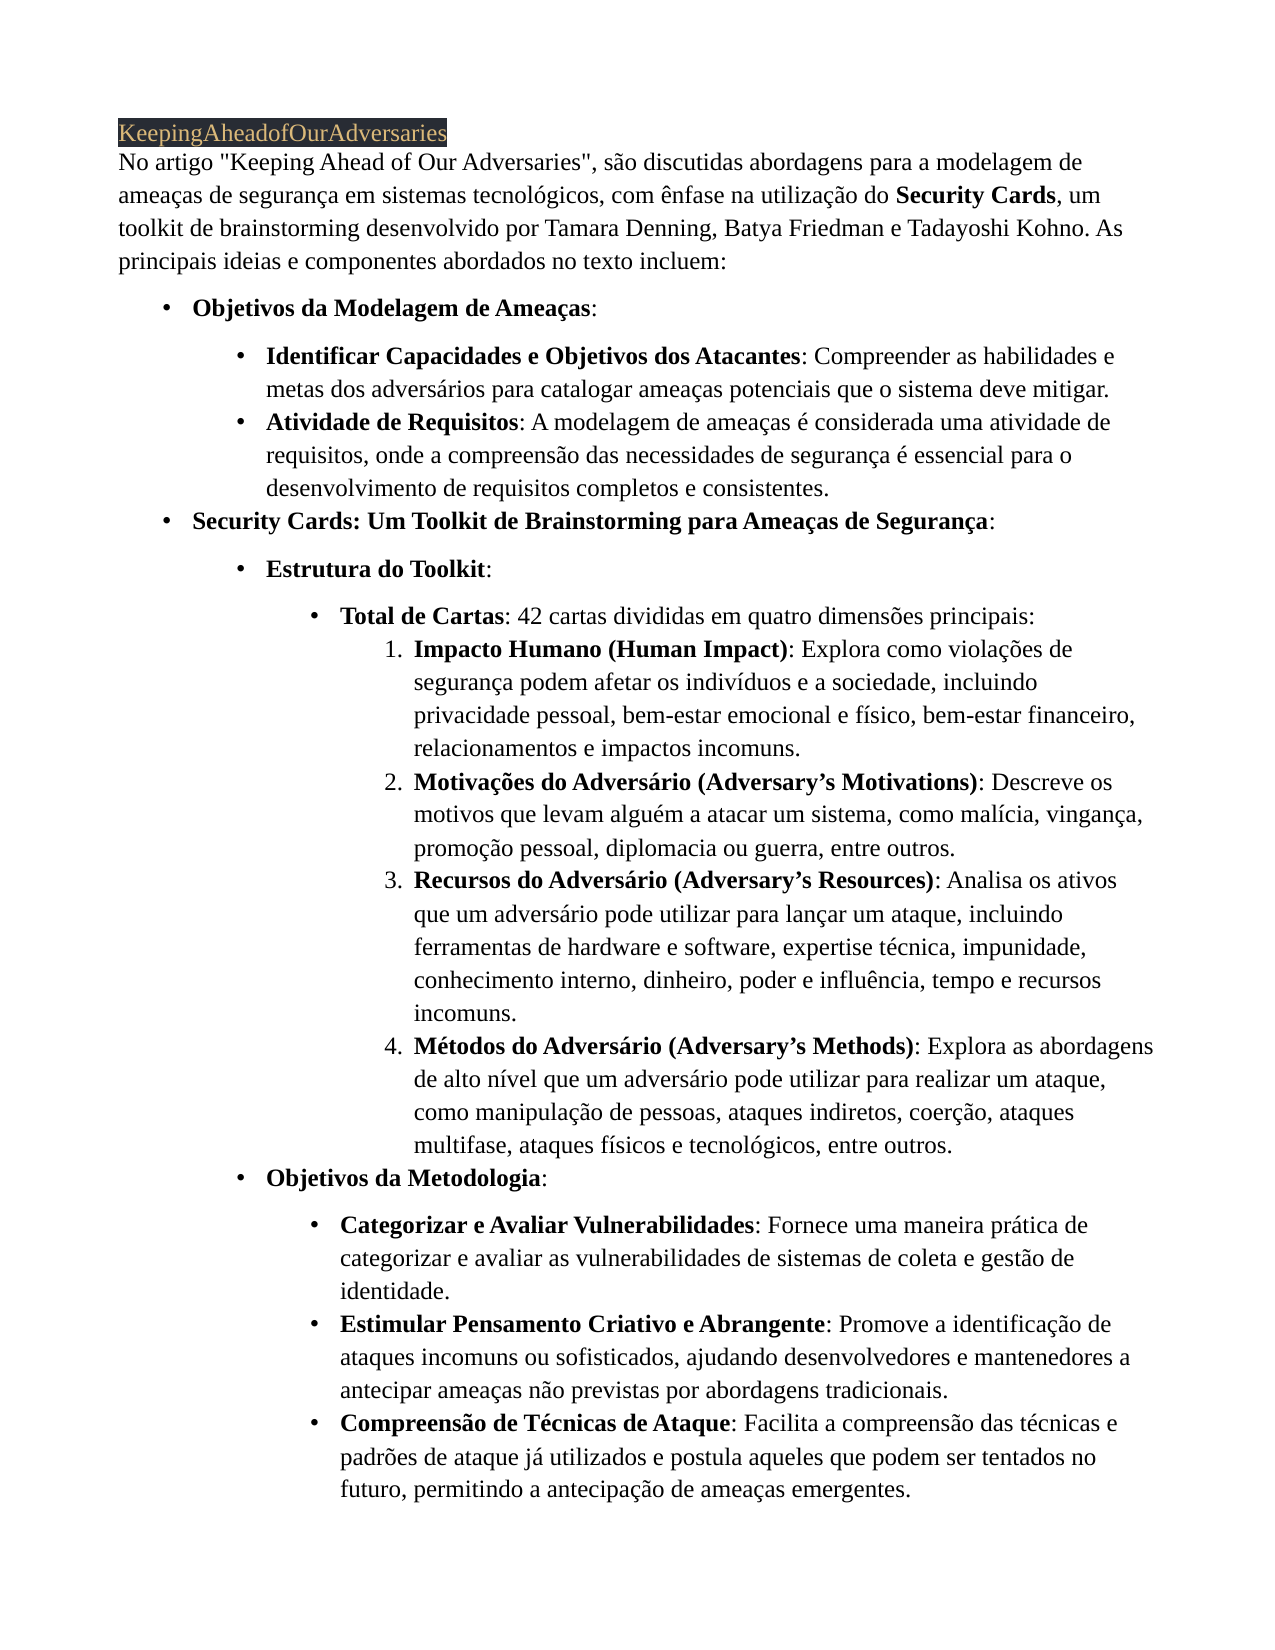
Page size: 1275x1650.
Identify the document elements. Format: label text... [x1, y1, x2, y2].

list Estimular Pensamento Criativo e Abrangente: Promove a identificação de ataques incomuns ou sofisticados, ajudando desenvolvedores e mantenedores a antecipar ameaças não previstas por abordagens tradicionais. [310, 1309, 1157, 1404]
list Objetivos da Modelagem de Ameaças: [162, 293, 1157, 322]
list Recursos do Adversário (Adversary’s Resources): Analisa os ativos que um adversário pode utilizar para lançar um ataque, incluindo ferramentas de hardware e software, expertise técnica, impunidade, conhecimento interno, dinheiro, poder e influência, tempo e recursos incomuns. [384, 866, 1157, 1026]
list Total de Cartas: 42 cartas divididas em quatro dimensões principais: [310, 601, 1157, 630]
list Atividade de Requisitos: A modelagem de ameaças é considerada uma atividade de requisitos, onde a compreensão das necessidades de segurança é essencial para o desenvolvimento de requisitos completos e consistentes. [236, 407, 1157, 502]
text No artigo "Keeping Ahead of Our Adversaries", são discutidas abordagens para a modelagem de ameaças de segurança em sistemas tecnológicos, com ênfase na utilização do Security Cards, um toolkit de brainstorming desenvolvido por Tamara Denning, Batya Friedman e Tadayoshi Kohno. As principais ideias e componentes abordados no texto incluem: [118, 147, 1157, 275]
list Compreensão de Técnicas de Ataque: Facilita a compreensão das técnicas e padrões de ataque já utilizados e postula aqueles que podem ser tentados no futuro, permitindo a antecipação de ameaças emergentes. [310, 1408, 1157, 1503]
list Security Cards: Um Toolkit de Brainstorming para Ameaças de Segurança: [162, 506, 1157, 535]
text KeepingAheadofOurAdversaries [118, 118, 1157, 147]
list Estrutura do Toolkit: [236, 554, 1157, 583]
list Motivações do Adversário (Adversary’s Motivations): Descreve os motivos que levam alguém a atacar um sistema, como malícia, vingança, promoção pessoal, diplomacia ou guerra, entre outros. [384, 767, 1157, 861]
list Categorizar e Avaliar Vulnerabilidades: Fornece uma maneira prática de categorizar e avaliar as vulnerabilidades de sistemas de coleta e gestão de identidade. [310, 1210, 1157, 1305]
list Métodos do Adversário (Adversary’s Methods): Explora as abordagens de alto nível que um adversário pode utilizar para realizar um ataque, como manipulação de pessoas, ataques indiretos, coerção, ataques multifase, ataques físicos e tecnológicos, entre outros. [384, 1031, 1157, 1158]
list Impacto Humano (Human Impact): Explora como violações de segurança podem afetar os indivíduos e a sociedade, incluindo privacidade pessoal, bem-estar emocional e físico, bem-estar financeiro, relacionamentos e impactos incomuns. [384, 634, 1157, 762]
list Objetivos da Metodologia: [236, 1163, 1157, 1192]
list Identificar Capacidades e Objetivos dos Atacantes: Compreender as habilidades e metas dos adversários para catalogar ameaças potenciais que o sistema deve mitigar. [236, 341, 1157, 403]
